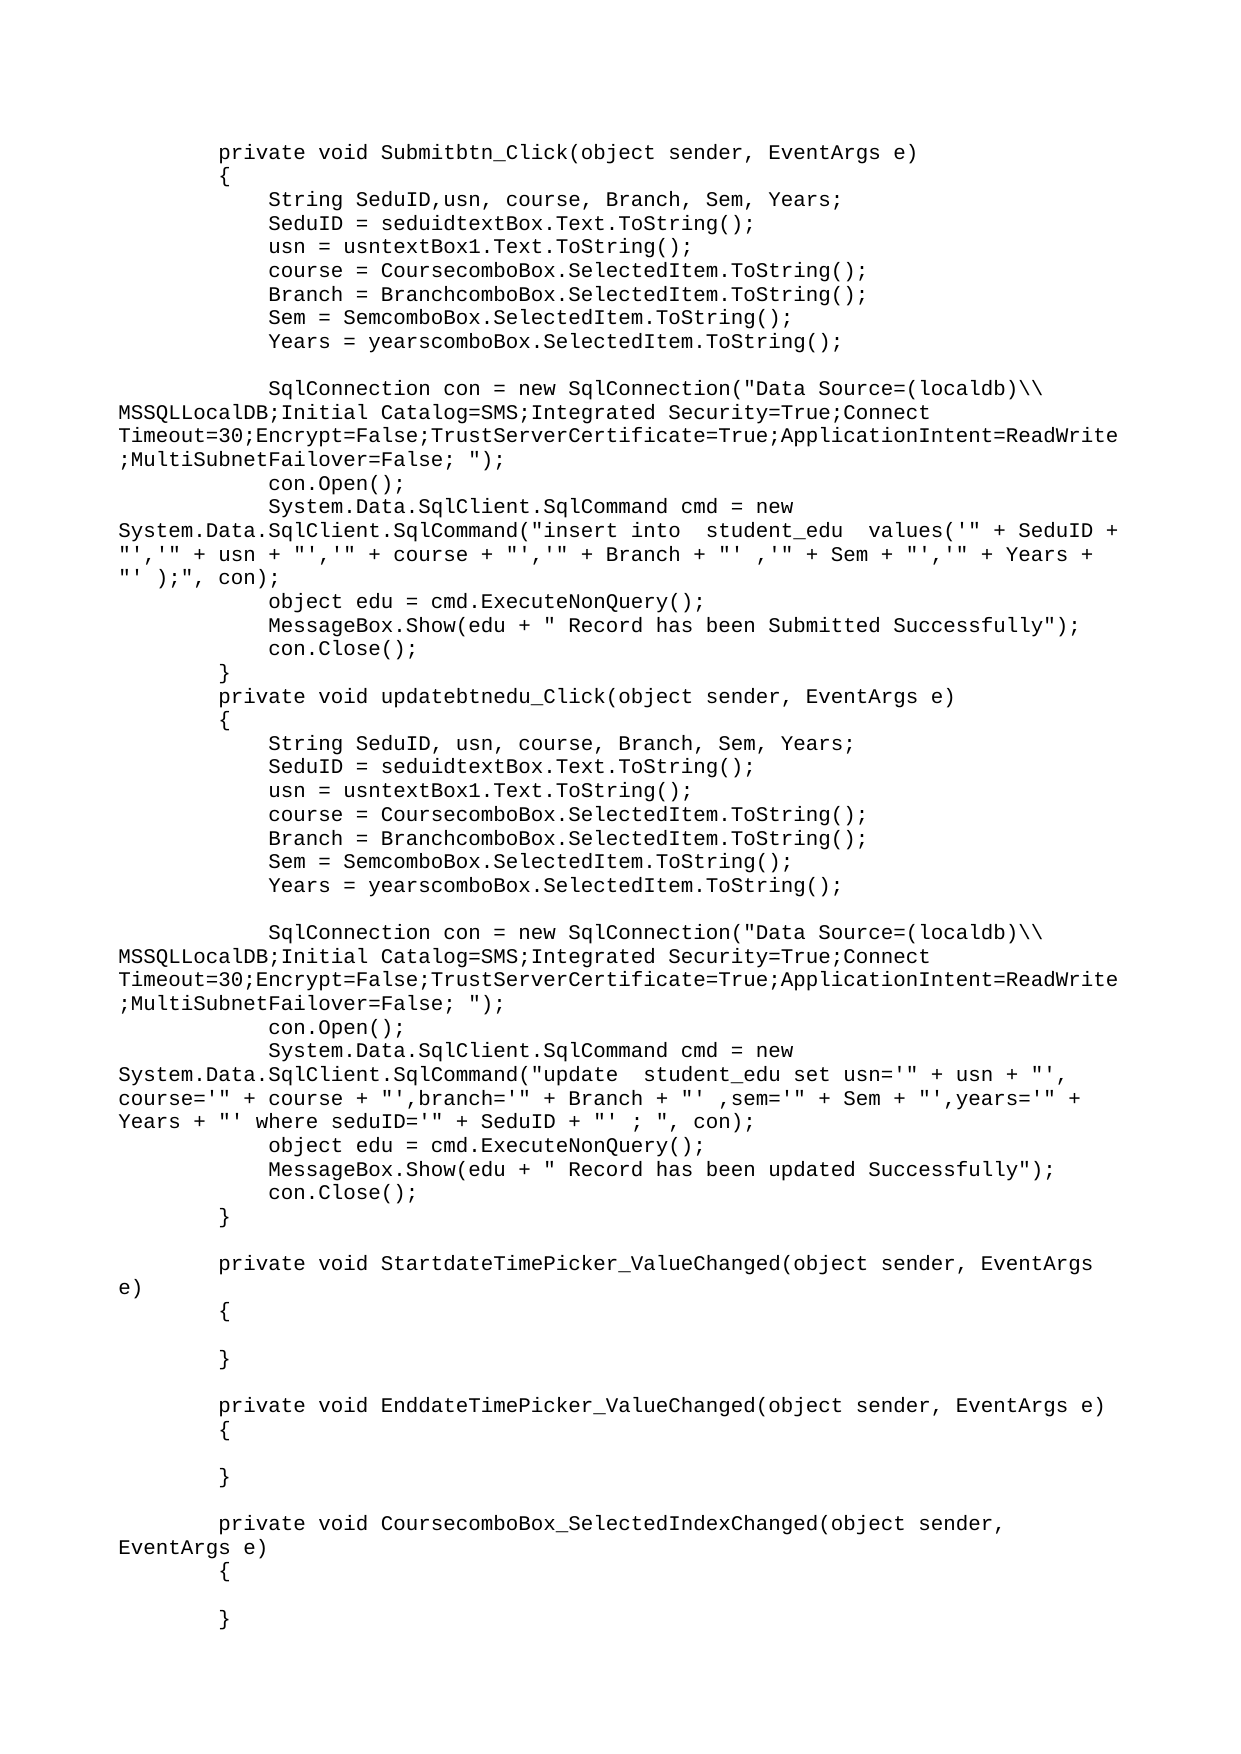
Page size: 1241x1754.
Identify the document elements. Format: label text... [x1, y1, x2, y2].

text MessageBox.Show(edu + " Record has been updated Successfully"); [118, 1158, 1122, 1182]
text SeduID = seduidtextBox.Text.ToString(); [118, 757, 1122, 780]
text } [118, 1206, 1122, 1229]
text SqlConnection con = new SqlConnection("Data Source=(localdb)\\MSSQLLocalDB;Initial Catalog=SMS;Integrated Security=True;Connect Timeout=30;Encrypt=False;TrustServerCertificate=True;ApplicationIntent=ReadWrite;MultiSubnetFailover=False; "); [118, 922, 1122, 1017]
text { [118, 709, 1122, 733]
text con.Close(); [118, 1182, 1122, 1206]
text Years = yearscomboBox.SelectedItem.ToString(); [118, 875, 1122, 898]
text private void CoursecomboBox_SelectedIndexChanged(object sender, EventArgs e) [118, 1513, 1122, 1561]
text private void EnddateTimePicker_ValueChanged(object sender, EventArgs e) [118, 1395, 1122, 1419]
text Sem = SemcomboBox.SelectedItem.ToString(); [118, 851, 1122, 875]
text } [118, 662, 1122, 686]
text { [118, 1419, 1122, 1442]
text course = CoursecomboBox.SelectedItem.ToString(); [118, 804, 1122, 827]
text object edu = cmd.ExecuteNonQuery(); [118, 1135, 1122, 1158]
text } [118, 1608, 1122, 1631]
text object edu = cmd.ExecuteNonQuery(); [118, 591, 1122, 615]
text MessageBox.Show(edu + " Record has been Submitted Successfully"); [118, 615, 1122, 638]
text con.Open(); [118, 473, 1122, 496]
text Years = yearscomboBox.SelectedItem.ToString(); [118, 331, 1122, 354]
text Branch = BranchcomboBox.SelectedItem.ToString(); [118, 827, 1122, 851]
text usn = usntextBox1.Text.ToString(); [118, 780, 1122, 804]
text { [118, 1300, 1122, 1324]
text System.Data.SqlClient.SqlCommand cmd = new System.Data.SqlClient.SqlCommand("insert into student_edu values('" + SeduID + "','" + usn + "','" + course + "','" + Branch + "' ,'" + Sem + "','" + Years + "' );", con); [118, 496, 1122, 591]
text Branch = BranchcomboBox.SelectedItem.ToString(); [118, 284, 1122, 307]
text course = CoursecomboBox.SelectedItem.ToString(); [118, 260, 1122, 284]
text private void updatebtnedu_Click(object sender, EventArgs e) [118, 686, 1122, 709]
text { [118, 1561, 1122, 1584]
text con.Close(); [118, 638, 1122, 662]
text String SeduID,usn, course, Branch, Sem, Years; [118, 189, 1122, 213]
text con.Open(); [118, 1017, 1122, 1040]
text System.Data.SqlClient.SqlCommand cmd = new System.Data.SqlClient.SqlCommand("update student_edu set usn='" + usn + "', course='" + course + "',branch='" + Branch + "' ,sem='" + Sem + "',years='" + Years + "' where seduID='" + SeduID + "' ; ", con); [118, 1040, 1122, 1135]
text Sem = SemcomboBox.SelectedItem.ToString(); [118, 307, 1122, 331]
text String SeduID, usn, course, Branch, Sem, Years; [118, 733, 1122, 757]
text } [118, 1466, 1122, 1489]
text SeduID = seduidtextBox.Text.ToString(); [118, 213, 1122, 236]
text SqlConnection con = new SqlConnection("Data Source=(localdb)\\MSSQLLocalDB;Initial Catalog=SMS;Integrated Security=True;Connect Timeout=30;Encrypt=False;TrustServerCertificate=True;ApplicationIntent=ReadWrite;MultiSubnetFailover=False; "); [118, 378, 1122, 473]
text private void Submitbtn_Click(object sender, EventArgs e) [118, 142, 1122, 165]
text usn = usntextBox1.Text.ToString(); [118, 236, 1122, 260]
text } [118, 1348, 1122, 1371]
text { [118, 165, 1122, 189]
text private void StartdateTimePicker_ValueChanged(object sender, EventArgs e) [118, 1253, 1122, 1300]
